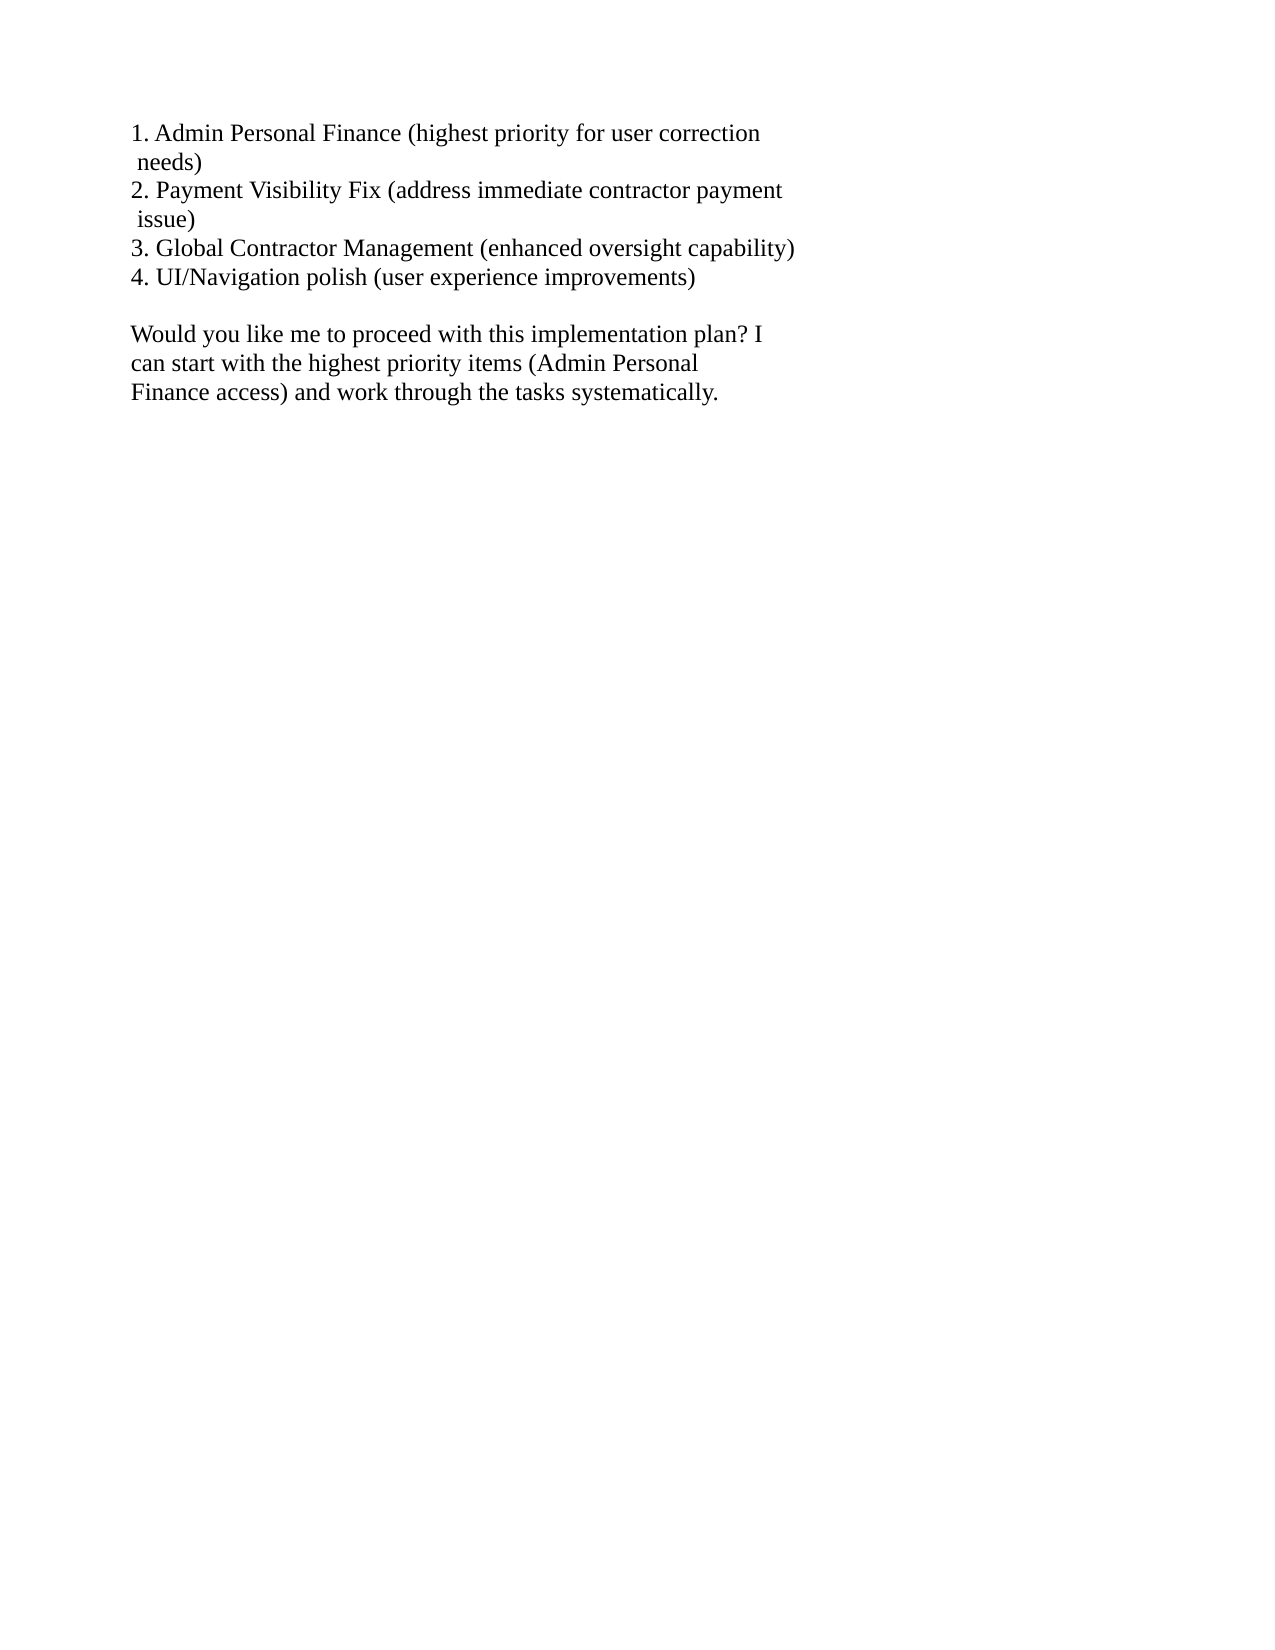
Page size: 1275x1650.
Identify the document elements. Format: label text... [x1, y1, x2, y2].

text can start with the highest priority items (Admin Personal [118, 348, 1157, 377]
text Finance access) and work through the tasks systematically. [118, 377, 1157, 406]
text 4. UI/Navigation polish (user experience improvements) [118, 262, 1157, 291]
text 2. Payment Visibility Fix (address immediate contractor payment [118, 176, 1157, 204]
text 3. Global Contractor Management (enhanced oversight capability) [118, 233, 1157, 262]
text Would you like me to proceed with this implementation plan? I [118, 319, 1157, 348]
text needs) [118, 147, 1157, 176]
text 1. Admin Personal Finance (highest priority for user correction [118, 118, 1157, 147]
text issue) [118, 204, 1157, 233]
